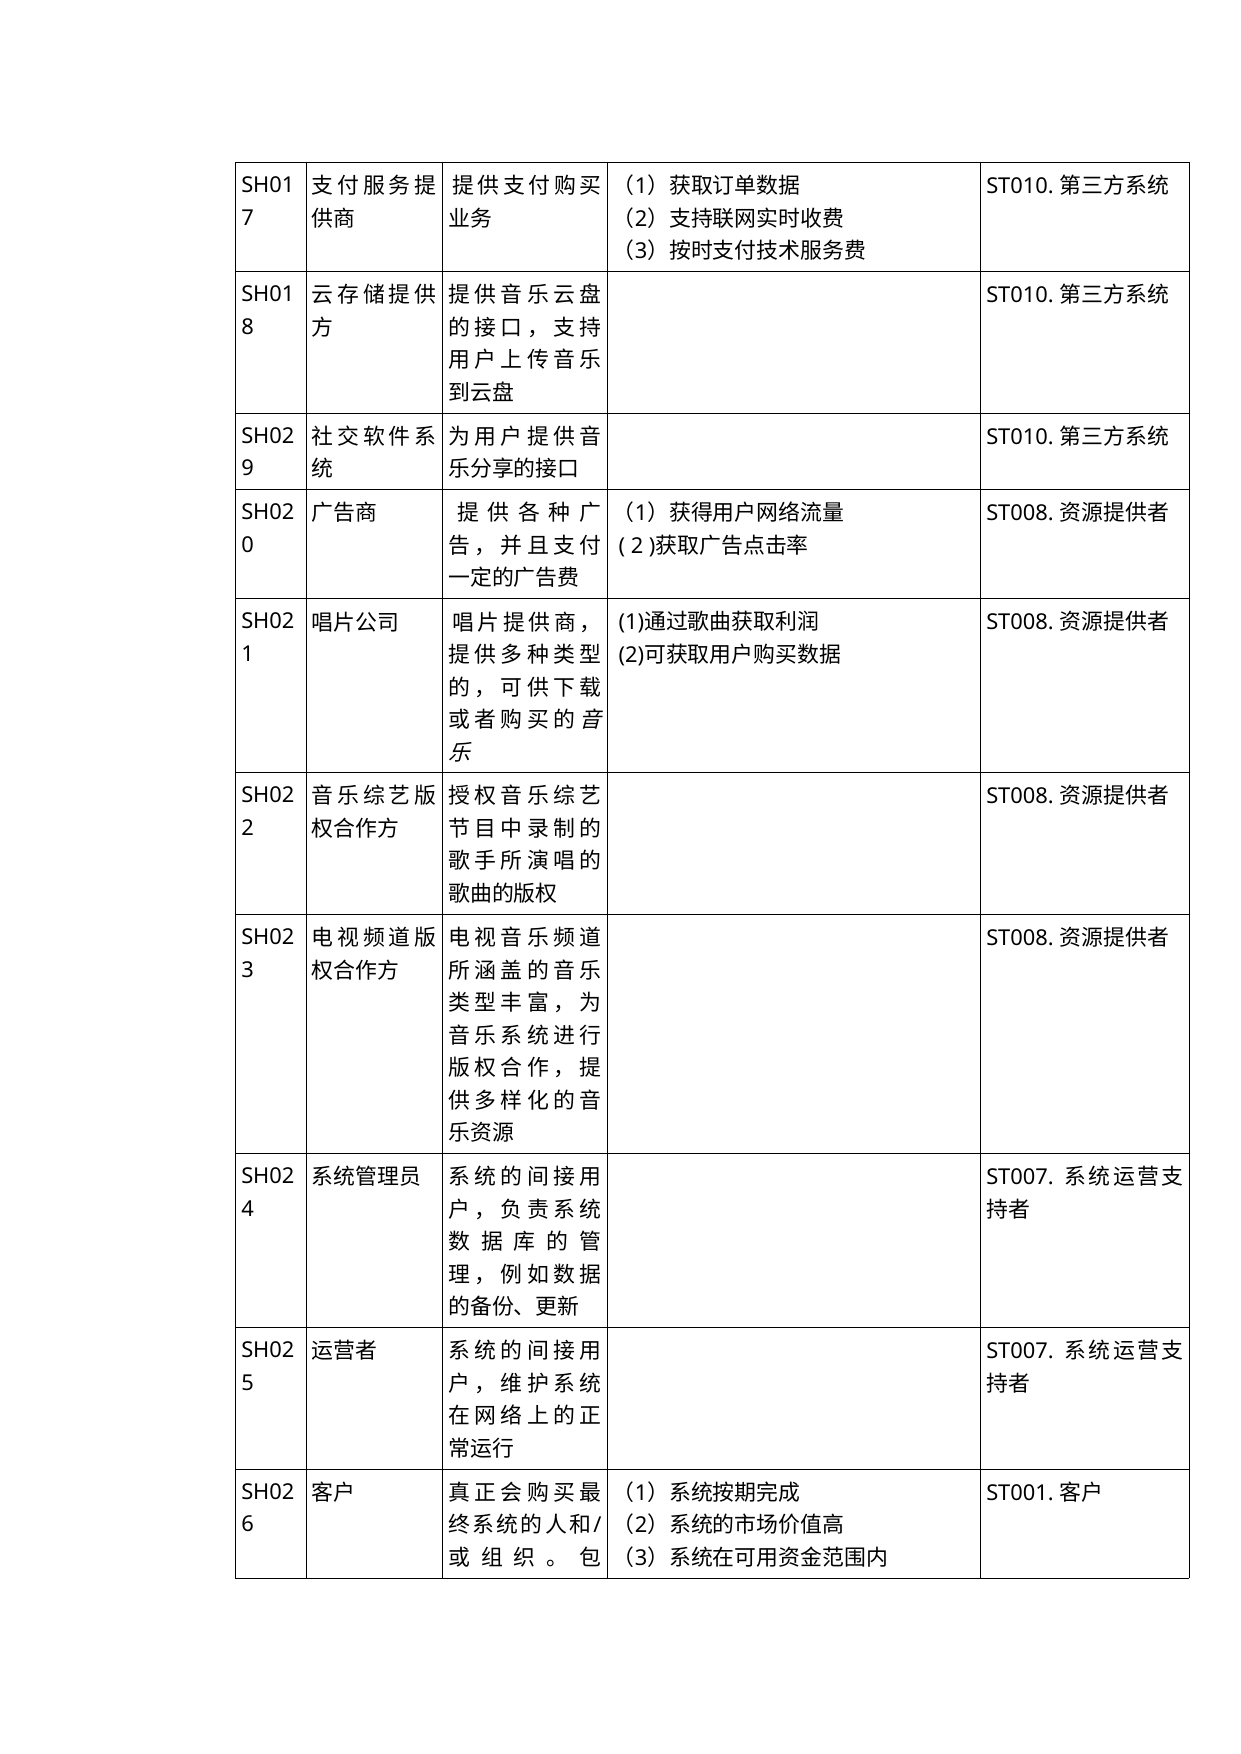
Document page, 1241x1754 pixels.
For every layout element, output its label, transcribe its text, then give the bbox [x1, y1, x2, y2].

table_cell ST001. 客户 [981, 1470, 1189, 1578]
table_cell 电视音乐频道所涵盖的音乐类型丰富，为音乐系统进行版权合作，提供多样化的音乐资源 [443, 915, 607, 1153]
table_cell 提供各种广告，并且支付一定的广告费 [443, 490, 607, 598]
table_cell SH017 [236, 163, 306, 271]
table_cell 支付服务提供商 [307, 163, 442, 271]
table_cell 系统的间接用户，负责系统数据库的管理，例如数据的备份、更新 [443, 1154, 607, 1327]
table_cell [608, 915, 980, 1153]
table_cell SH023 [236, 915, 306, 1153]
table_cell [608, 1328, 980, 1468]
table_cell ST010. 第三方系统 [981, 272, 1189, 413]
table_cell 唱片公司 [307, 599, 442, 772]
table_cell 云存储提供方 [307, 272, 442, 413]
table_cell 社交软件系统 [307, 414, 442, 489]
table_cell [608, 414, 980, 489]
table_cell （1）获得用户网络流量 ( 2 )获取广告点击率 [608, 490, 980, 598]
table_cell SH025 [236, 1328, 306, 1468]
table_cell （1）系统按期完成 （2）系统的市场价值高 （3）系统在可用资金范围内 [608, 1470, 980, 1578]
table_cell （1）获取订单数据 （2）支持联网实时收费 （3）按时支付技术服务费 [608, 163, 980, 271]
table_cell 唱片提供商，提供多种类型的，可供下载或者购买的音乐 [443, 599, 607, 772]
table_cell ST010. 第三方系统 [981, 414, 1189, 489]
table_cell SH029 [236, 414, 306, 489]
table_cell 系统管理员 [307, 1154, 442, 1327]
table_cell 为用户提供音乐分享的接口 [443, 414, 607, 489]
table_cell (1)通过歌曲获取利润 (2)可获取用户购买数据 [608, 599, 980, 772]
table_cell SH020 [236, 490, 306, 598]
table_cell SH022 [236, 773, 306, 914]
table_cell ST007. 系统运营支持者 [981, 1154, 1189, 1327]
table_cell SH018 [236, 272, 306, 413]
table_cell [608, 1154, 980, 1327]
table_cell [608, 773, 980, 914]
table_cell 广告商 [307, 490, 442, 598]
table_cell SH024 [236, 1154, 306, 1327]
table_cell 提供音乐云盘的接口，支持用户上传音乐到云盘 [443, 272, 607, 413]
table_cell 真正会购买最终系统的人和/或组织。包 [443, 1470, 607, 1578]
table_cell ST008. 资源提供者 [981, 490, 1189, 598]
table_cell 系统的间接用户，维护系统在网络上的正常运行 [443, 1328, 607, 1468]
table_cell ST008. 资源提供者 [981, 915, 1189, 1153]
table_cell [608, 272, 980, 413]
table_cell SH021 [236, 599, 306, 772]
table_cell SH026 [236, 1470, 306, 1578]
table_cell ST010. 第三方系统 [981, 163, 1189, 271]
table_cell ST008. 资源提供者 [981, 599, 1189, 772]
table_cell 客户 [307, 1470, 442, 1578]
table_cell 提供支付购买业务 [443, 163, 607, 271]
table_cell 电视频道版权合作方 [307, 915, 442, 1153]
table_cell ST007. 系统运营支持者 [981, 1328, 1189, 1468]
table_cell 授权音乐综艺节目中录制的歌手所演唱的歌曲的版权 [443, 773, 607, 914]
table_cell 音乐综艺版权合作方 [307, 773, 442, 914]
table_cell ST008. 资源提供者 [981, 773, 1189, 914]
table_cell 运营者 [307, 1328, 442, 1468]
